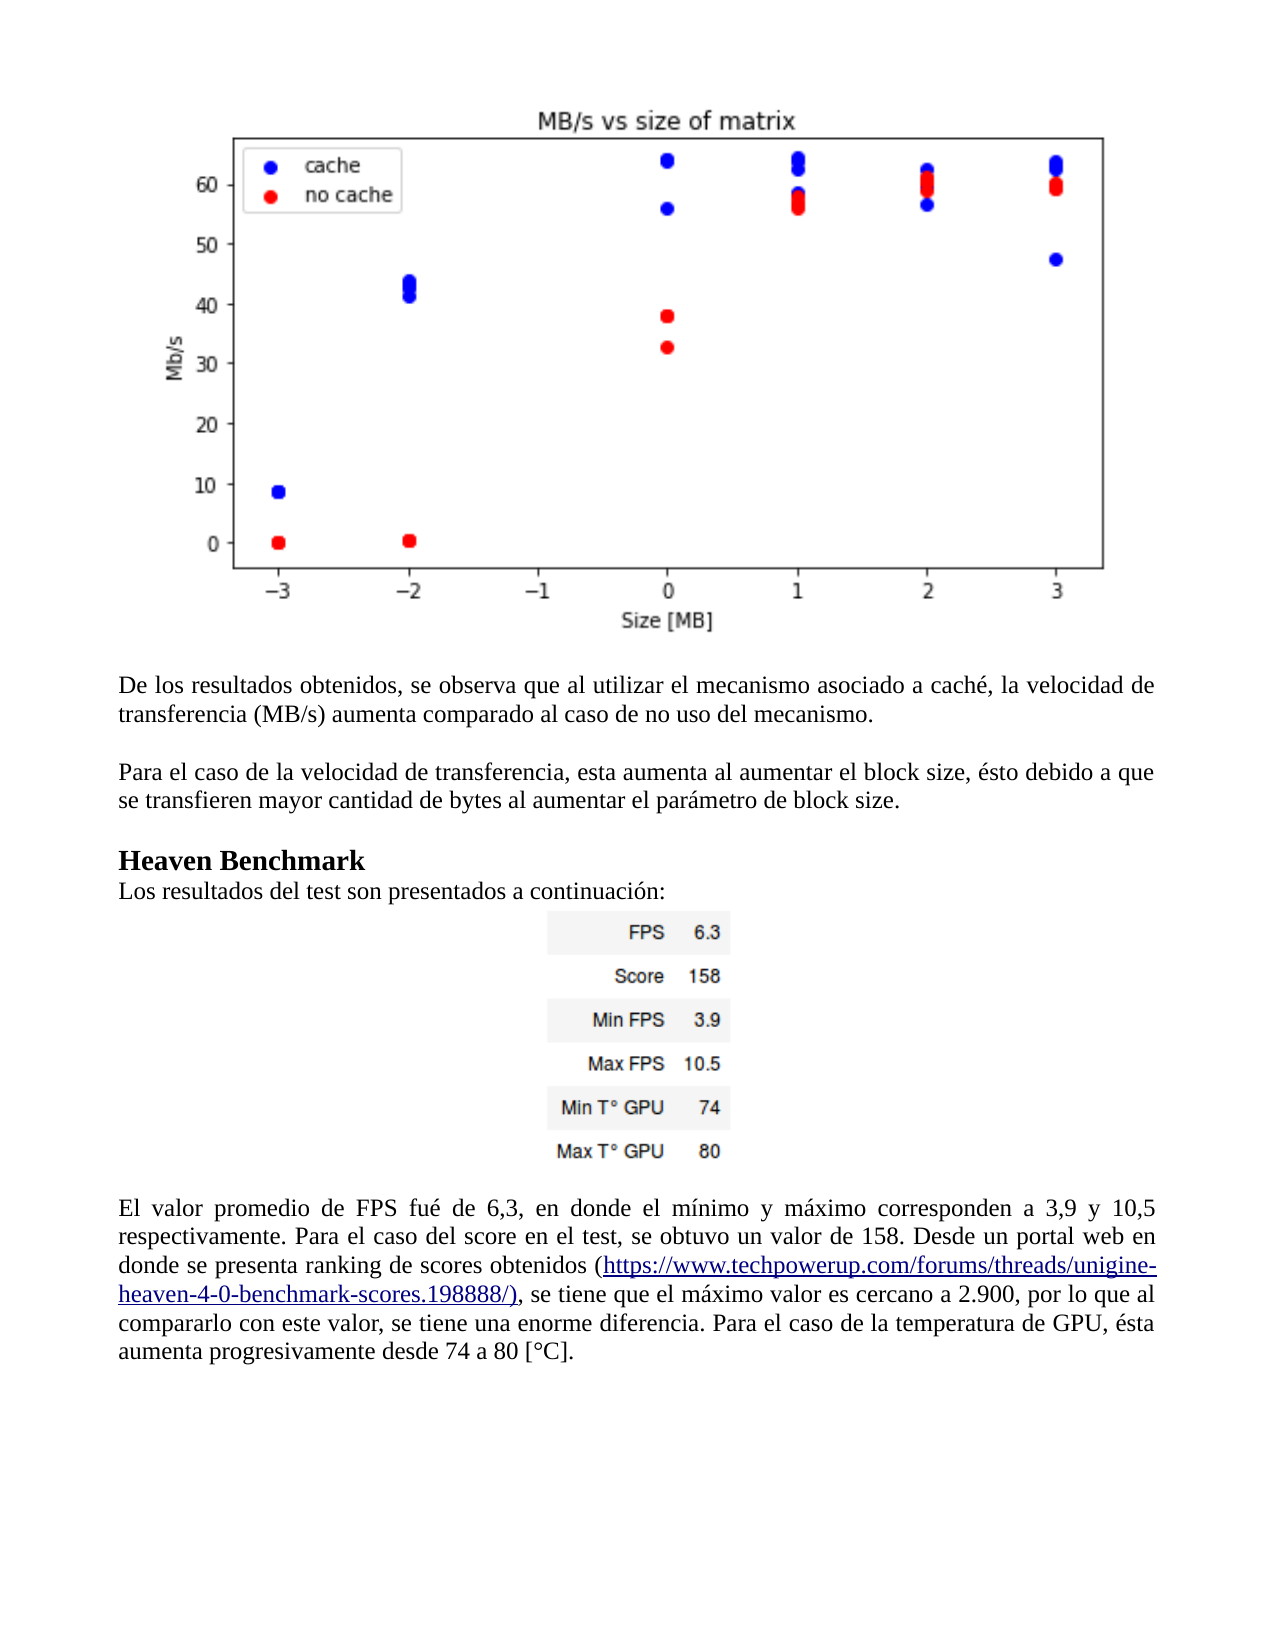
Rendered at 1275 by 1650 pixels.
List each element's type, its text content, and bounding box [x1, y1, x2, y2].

text De los resultados obtenidos, se observa que al utilizar el mecanismo asociado a caché, la velocidad de transferencia (MB/s) aumenta comparado al caso de no uso del mecanismo. [118, 670, 1157, 728]
text Para el caso de la velocidad de transferencia, esta aumenta al aumentar el block size, ésto debido a que se transfieren mayor cantidad de bytes al aumentar el parámetro de block size. [118, 757, 1157, 814]
text El valor promedio de FPS fué de 6,3, en donde el mínimo y máximo corresponden a 3,9 y 10,5 respectivamente. Para el caso del score en el test, se obtuvo un valor de 158. Desde un portal web en donde se presenta ranking de scores obtenidos (https://www.techpowerup.com/forums/threads/unigine-heaven-4-0-benchmark-scores.198888/), se tiene que el máximo valor es cercano a 2.900, por lo que al compararlo con este valor, se tiene una enorme diferencia. Para el caso de la temperatura de GPU, ésta aumenta progresivamente desde 74 a 80 [°C]. [118, 1193, 1157, 1365]
picture [153, 95, 1122, 642]
text Heaven Benchmark [118, 843, 1157, 876]
picture [535, 905, 740, 1174]
text Los resultados del test son presentados a continuación: [118, 876, 1157, 905]
